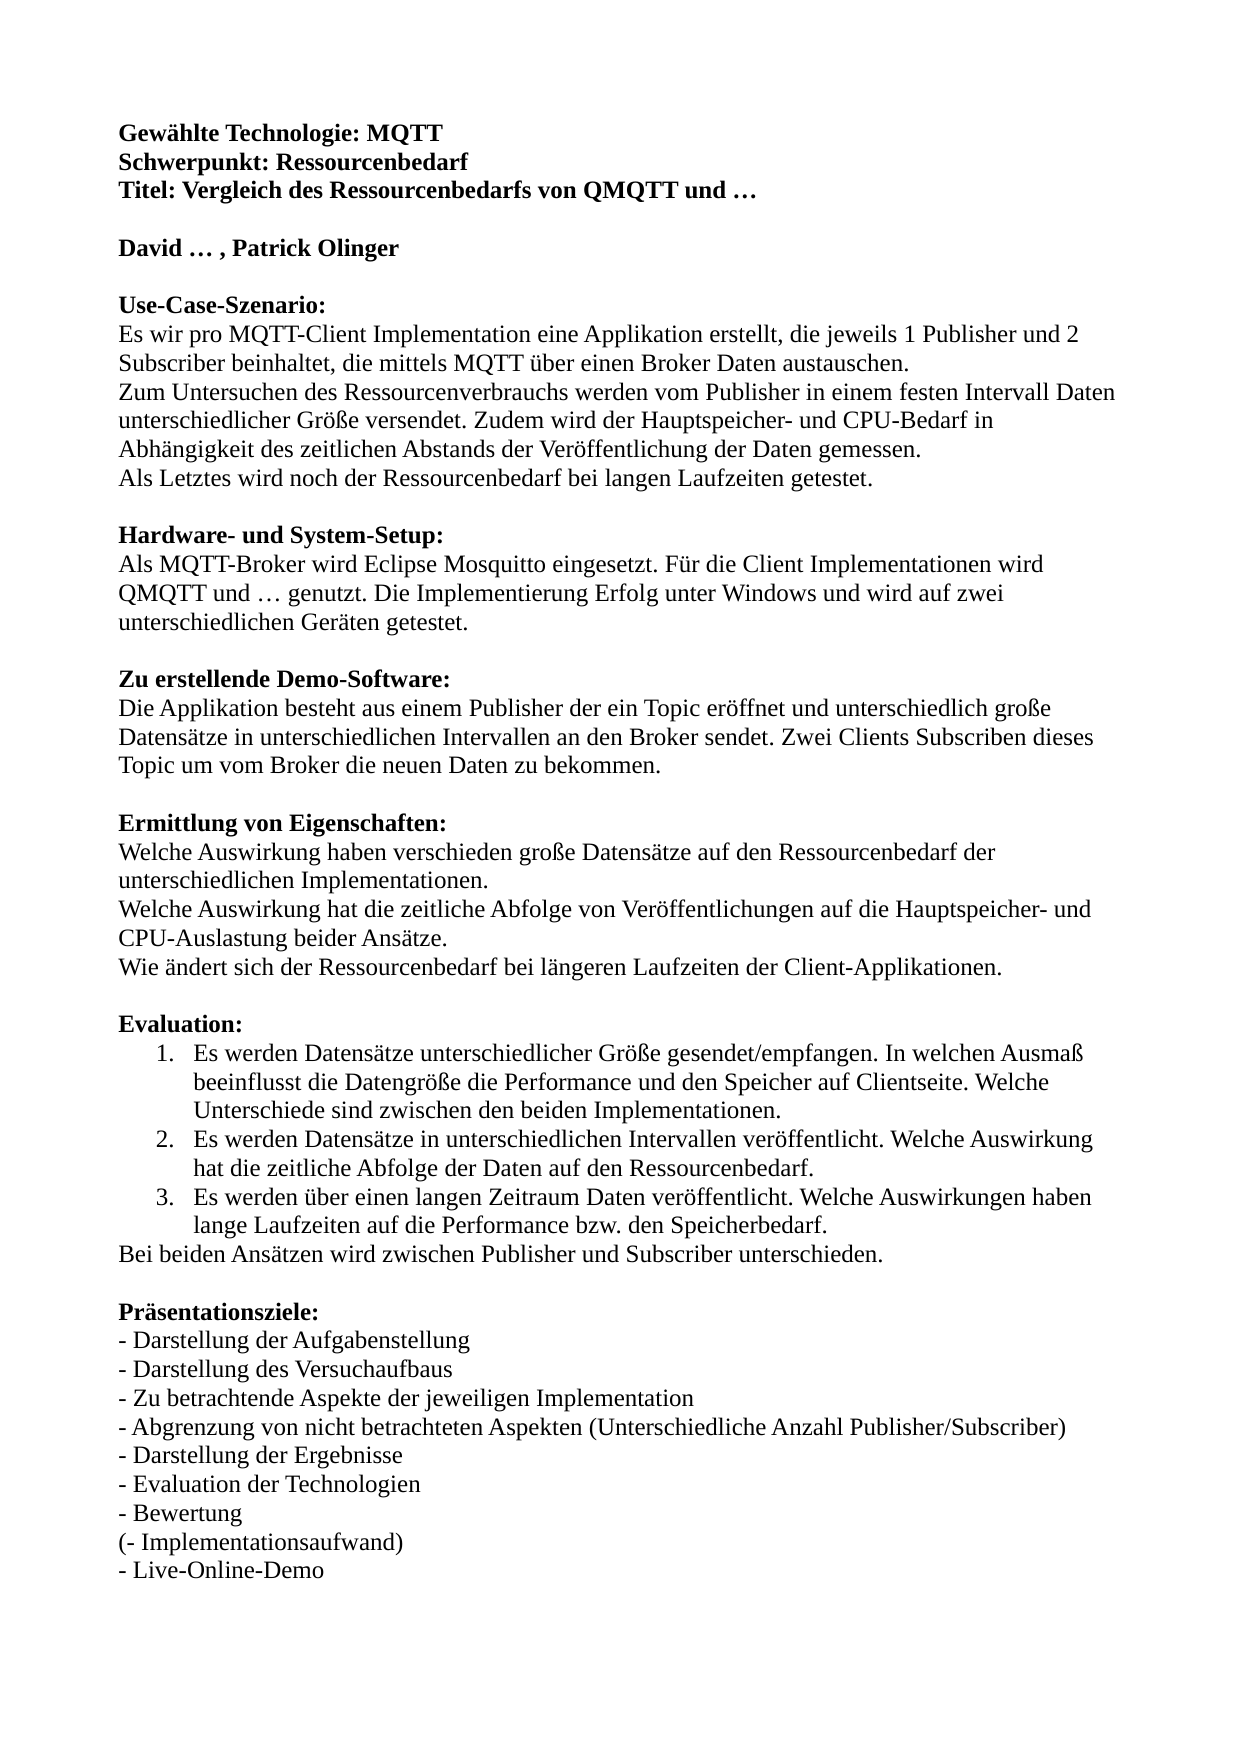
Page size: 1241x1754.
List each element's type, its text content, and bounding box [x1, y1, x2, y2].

text Zu erstellende Demo-Software: [118, 664, 1122, 693]
text - Zu betrachtende Aspekte der jeweiligen Implementation [118, 1383, 1122, 1412]
text - Darstellung der Ergebnisse [118, 1441, 1122, 1469]
text Es wir pro MQTT-Client Implementation eine Applikation erstellt, die jeweils 1 Publisher und 2 Subscriber beinhaltet, die mittels MQTT über einen Broker Daten austauschen. [118, 319, 1122, 377]
text Use-Case-Szenario: [118, 291, 1122, 319]
text Als MQTT-Broker wird Eclipse Mosquitto eingesetzt. Für die Client Implementationen wird QMQTT und … genutzt. Die Implementierung Erfolg unter Windows und wird auf zwei unterschiedlichen Geräten getestet. [118, 549, 1122, 636]
list Es werden Datensätze unterschiedlicher Größe gesendet/empfangen. In welchen Ausmaß beeinflusst die Datengröße die Performance und den Speicher auf Clientseite. Welche Unterschiede sind zwischen den beiden Implementationen. [156, 1038, 1122, 1124]
text Bei beiden Ansätzen wird zwischen Publisher und Subscriber unterschieden. [118, 1239, 1122, 1268]
list Es werden Datensätze in unterschiedlichen Intervallen veröffentlicht. Welche Auswirkung hat die zeitliche Abfolge der Daten auf den Ressourcenbedarf. [156, 1124, 1122, 1182]
text Welche Auswirkung hat die zeitliche Abfolge von Veröffentlichungen auf die Hauptspeicher- und CPU-Auslastung beider Ansätze. [118, 894, 1122, 952]
text Gewählte Technologie: MQTT [118, 118, 1122, 147]
list Es werden über einen langen Zeitraum Daten veröffentlicht. Welche Auswirkungen haben lange Laufzeiten auf die Performance bzw. den Speicherbedarf. [156, 1182, 1122, 1239]
text David … , Patrick Olinger [118, 233, 1122, 262]
text - Evaluation der Technologien [118, 1469, 1122, 1498]
text Die Applikation besteht aus einem Publisher der ein Topic eröffnet und unterschiedlich große Datensätze in unterschiedlichen Intervallen an den Broker sendet. Zwei Clients Subscriben dieses Topic um vom Broker die neuen Daten zu bekommen. [118, 693, 1122, 779]
text - Darstellung des Versuchaufbaus [118, 1354, 1122, 1383]
text Zum Untersuchen des Ressourcenverbrauchs werden vom Publisher in einem festen Intervall Daten unterschiedlicher Größe versendet. Zudem wird der Hauptspeicher- und CPU-Bedarf in Abhängigkeit des zeitlichen Abstands der Veröffentlichung der Daten gemessen. [118, 377, 1122, 463]
text - Bewertung [118, 1498, 1122, 1527]
text (- Implementationsaufwand) [118, 1527, 1122, 1556]
text Hardware- und System-Setup: [118, 521, 1122, 549]
text Ermittlung von Eigenschaften: [118, 808, 1122, 837]
text Wie ändert sich der Ressourcenbedarf bei längeren Laufzeiten der Client-Applikationen. [118, 952, 1122, 981]
text Präsentationsziele: [118, 1297, 1122, 1326]
text Als Letztes wird noch der Ressourcenbedarf bei langen Laufzeiten getestet. [118, 463, 1122, 492]
text Titel: Vergleich des Ressourcenbedarfs von QMQTT und … [118, 176, 1122, 204]
text - Darstellung der Aufgabenstellung [118, 1326, 1122, 1354]
text Evaluation: [118, 1009, 1122, 1038]
text Welche Auswirkung haben verschieden große Datensätze auf den Ressourcenbedarf der unterschiedlichen Implementationen. [118, 837, 1122, 894]
text Schwerpunkt: Ressourcenbedarf [118, 147, 1122, 176]
text - Abgrenzung von nicht betrachteten Aspekten (Unterschiedliche Anzahl Publisher/Subscriber) [118, 1412, 1122, 1441]
text - Live-Online-Demo [118, 1556, 1122, 1584]
